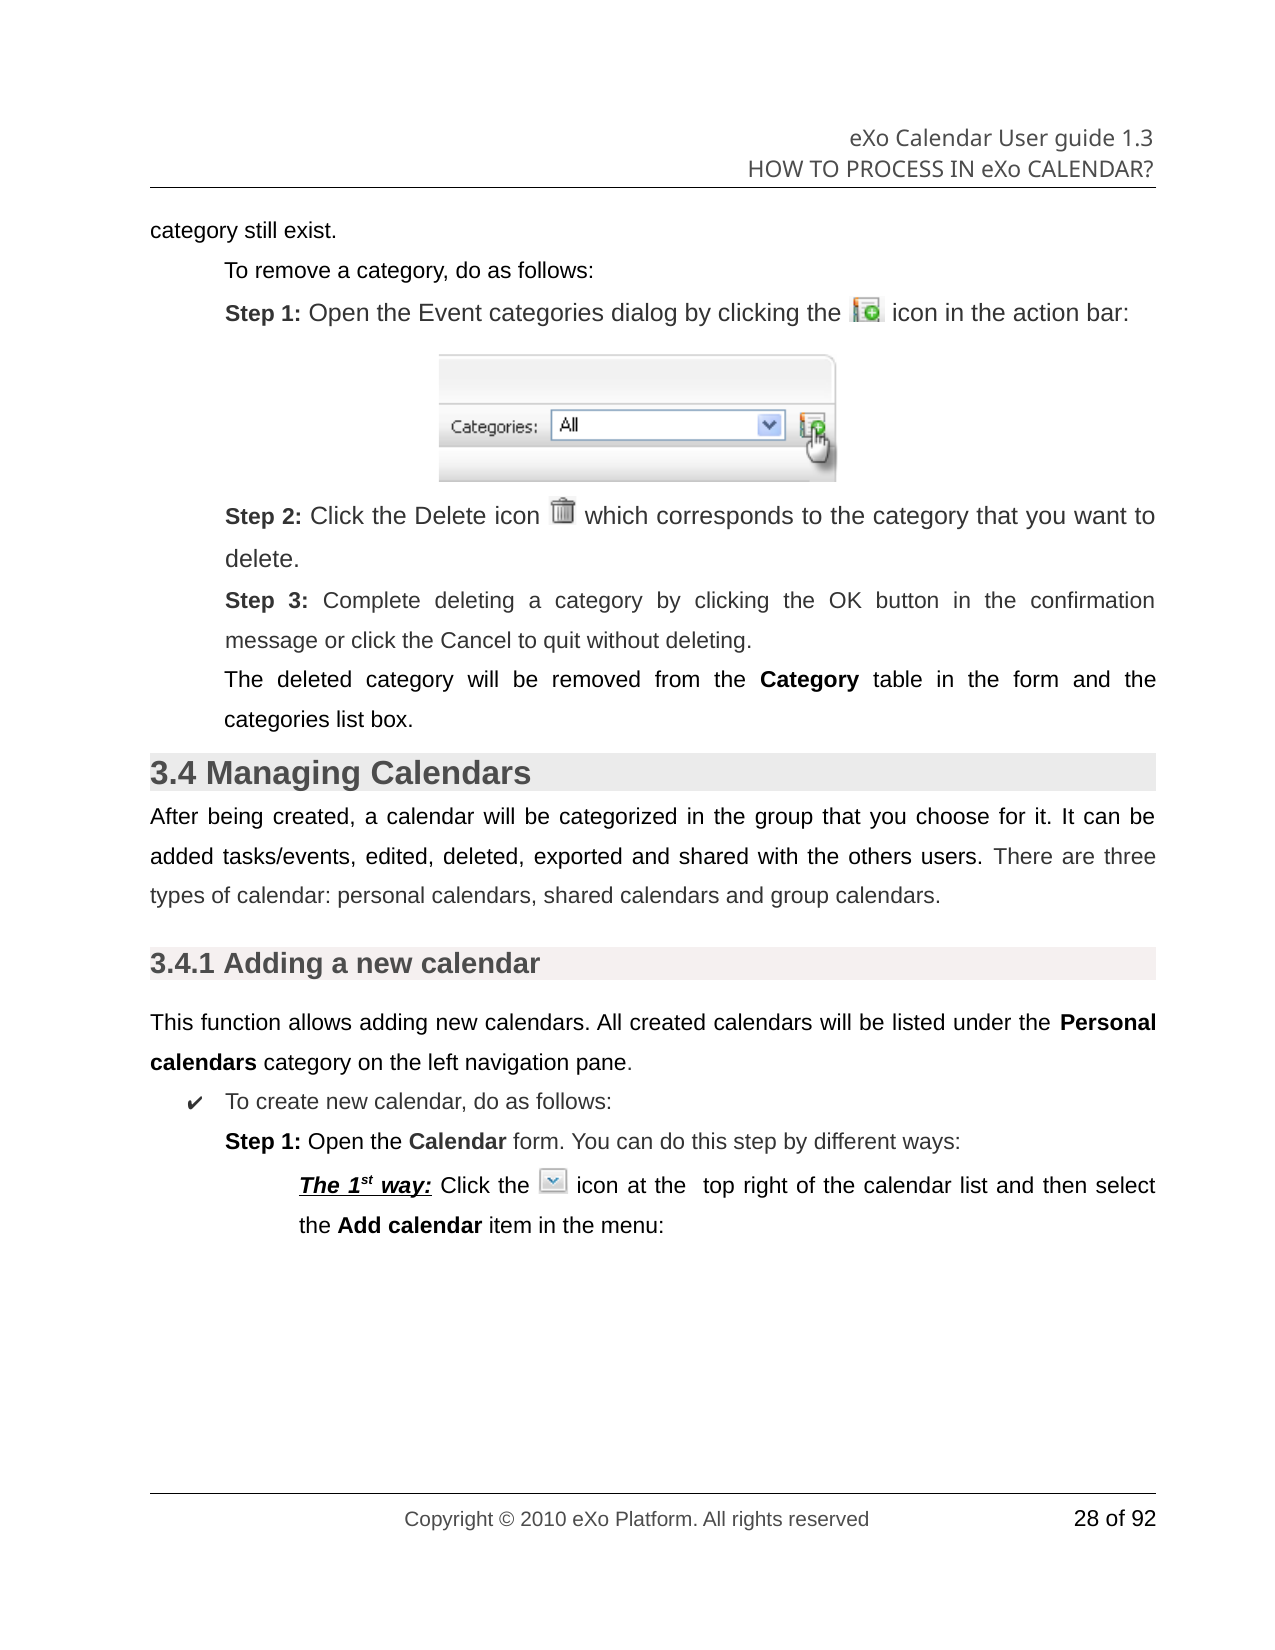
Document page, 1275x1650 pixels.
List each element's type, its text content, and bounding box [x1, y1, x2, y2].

text This function allows adding new calendars. All created calendars will be listed under the Personal calendars category on the left navigation pane. [150, 1009, 1156, 1075]
list Step 3: Complete deleting a category by clicking the OK button in the confirmation message or click the Cancel to quit without deleting. [187, 587, 1156, 653]
picture [438, 353, 838, 482]
text category still exist. [150, 217, 1156, 243]
subtitle Adding a new calendar [150, 947, 1156, 980]
list Step 1: Open the Calendar form. You can do this step by different ways: [187, 1128, 1156, 1154]
picture [849, 296, 885, 322]
text The deleted category will be removed from the Category table in the form and the categories list box. [224, 666, 1156, 732]
list Step 1: Open the Event categories dialog by clicking the icon in the action bar: [187, 296, 1156, 326]
text After being created, a calendar will be categorized in the group that you choose for it. It can be added tasks/events, edited, deleted, exported and shared with the others users. There are three types of calendar: personal calendars, shared calendars and group calendars. [150, 803, 1156, 908]
text To remove a category, do as follows: [224, 257, 1156, 283]
list The 1st way: Click the icon at the top right of the calendar list and then select the Add calendar item in the menu: [261, 1167, 1156, 1238]
picture [548, 496, 577, 525]
picture [538, 1167, 569, 1194]
subtitle Managing Calendars [150, 753, 1156, 791]
list To create new calendar, do as follows: [187, 1088, 1156, 1115]
list Step 2: Click the Delete icon which corresponds to the category that you want to delete. [187, 341, 1156, 573]
